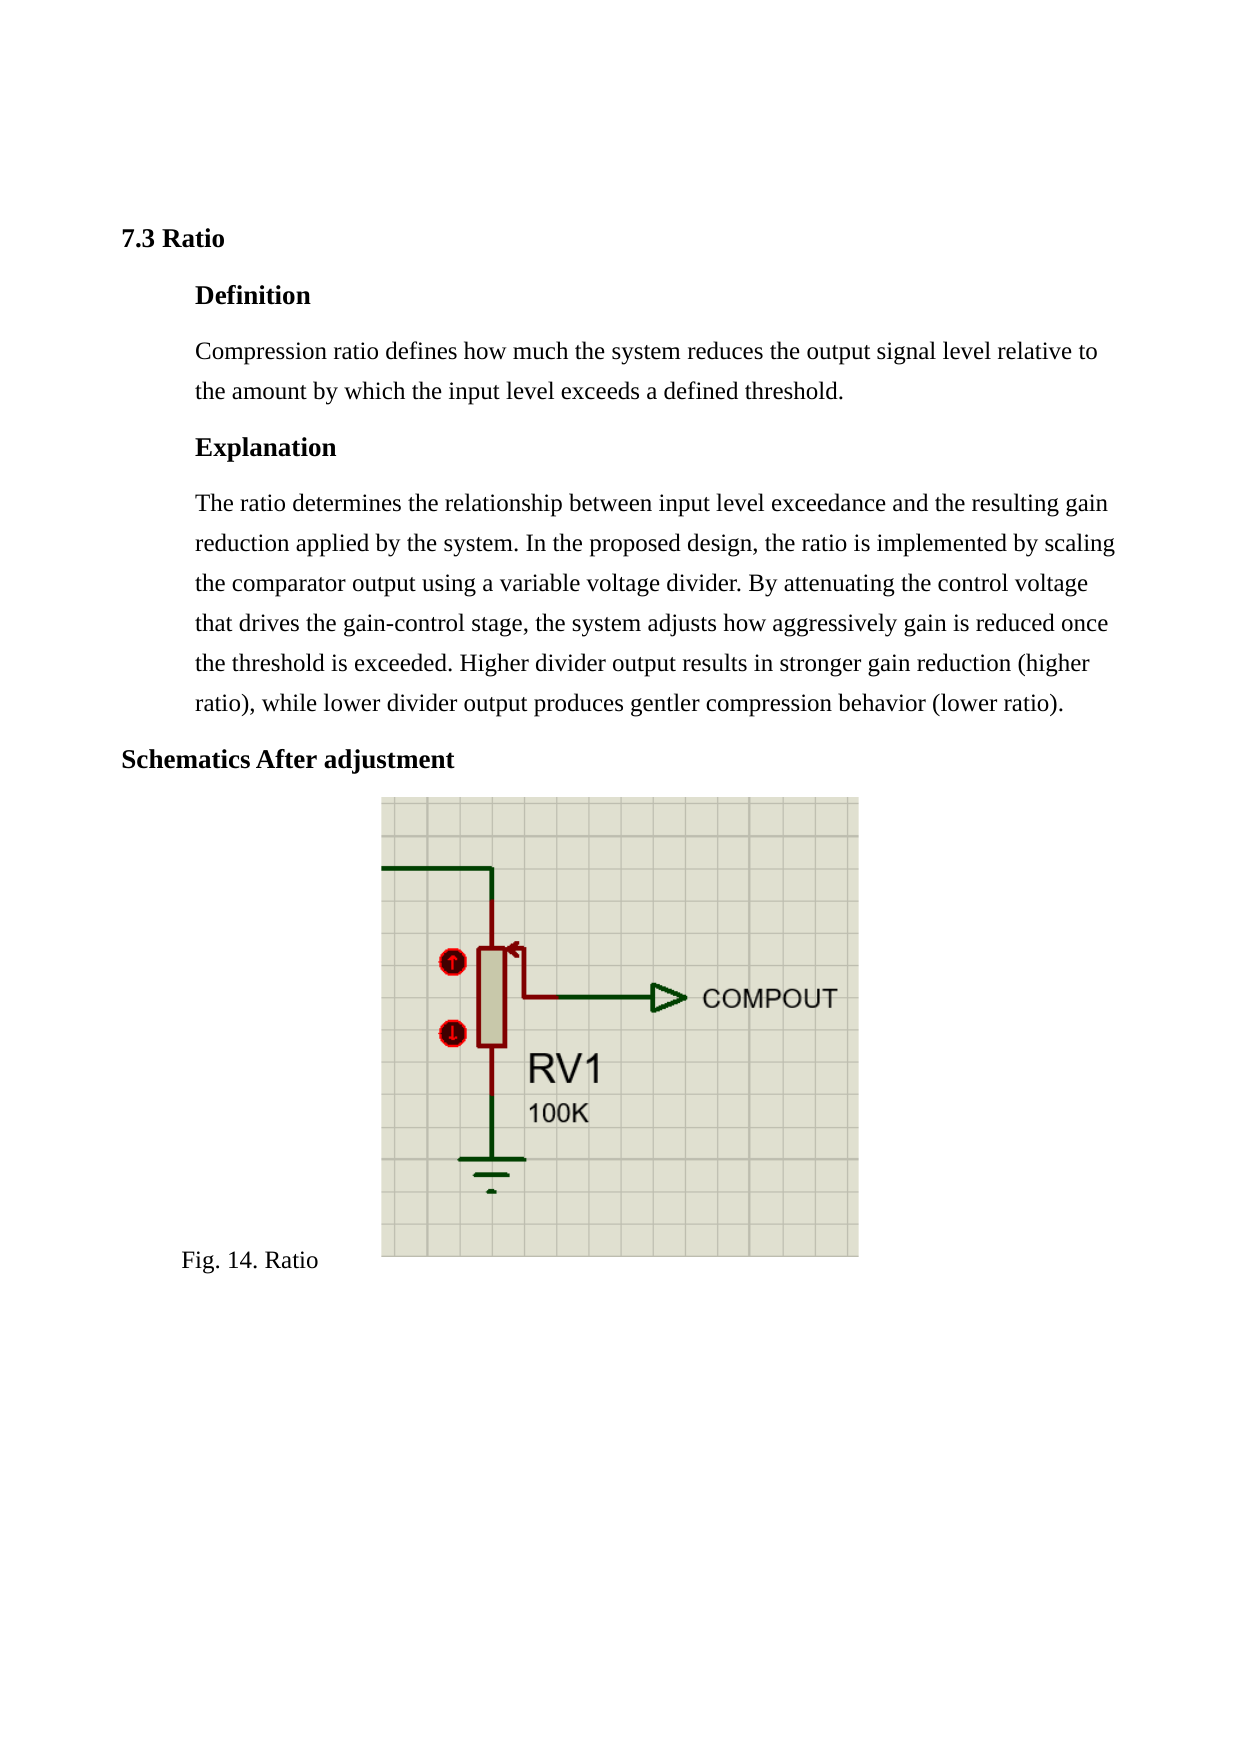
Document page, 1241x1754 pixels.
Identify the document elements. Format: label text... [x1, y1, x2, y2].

text [118, 1242, 178, 1277]
picture [381, 797, 859, 1257]
text [322, 1242, 1122, 1277]
text 7.3 Ratio [119, 220, 228, 256]
text Fig. 14. Ratio [179, 1243, 321, 1276]
text [459, 740, 1122, 777]
text Schematics After adjustment [119, 741, 458, 777]
text The ratio determines the relationship between input level exceedance and the resulting gain reduction applied by the system. In the proposed design, the ratio is implemented by scaling the comparator output using a variable voltage divider. By attenuating the control voltage that drives the gain-control stage, the system adjusts how aggressively gain is reduced once the threshold is exceeded. Higher divider output results in stronger gain reduction (higher ratio), while lower divider output produces gentler compression behavior (lower ratio). [192, 485, 1122, 720]
text Definition [193, 277, 314, 313]
text Explanation [193, 429, 339, 465]
text [229, 219, 1122, 256]
text Compression ratio defines how much the system reduces the output signal level relative to the amount by which the input level exceeds a defined threshold. [192, 333, 1122, 408]
text [315, 276, 1122, 313]
text [340, 428, 1122, 465]
